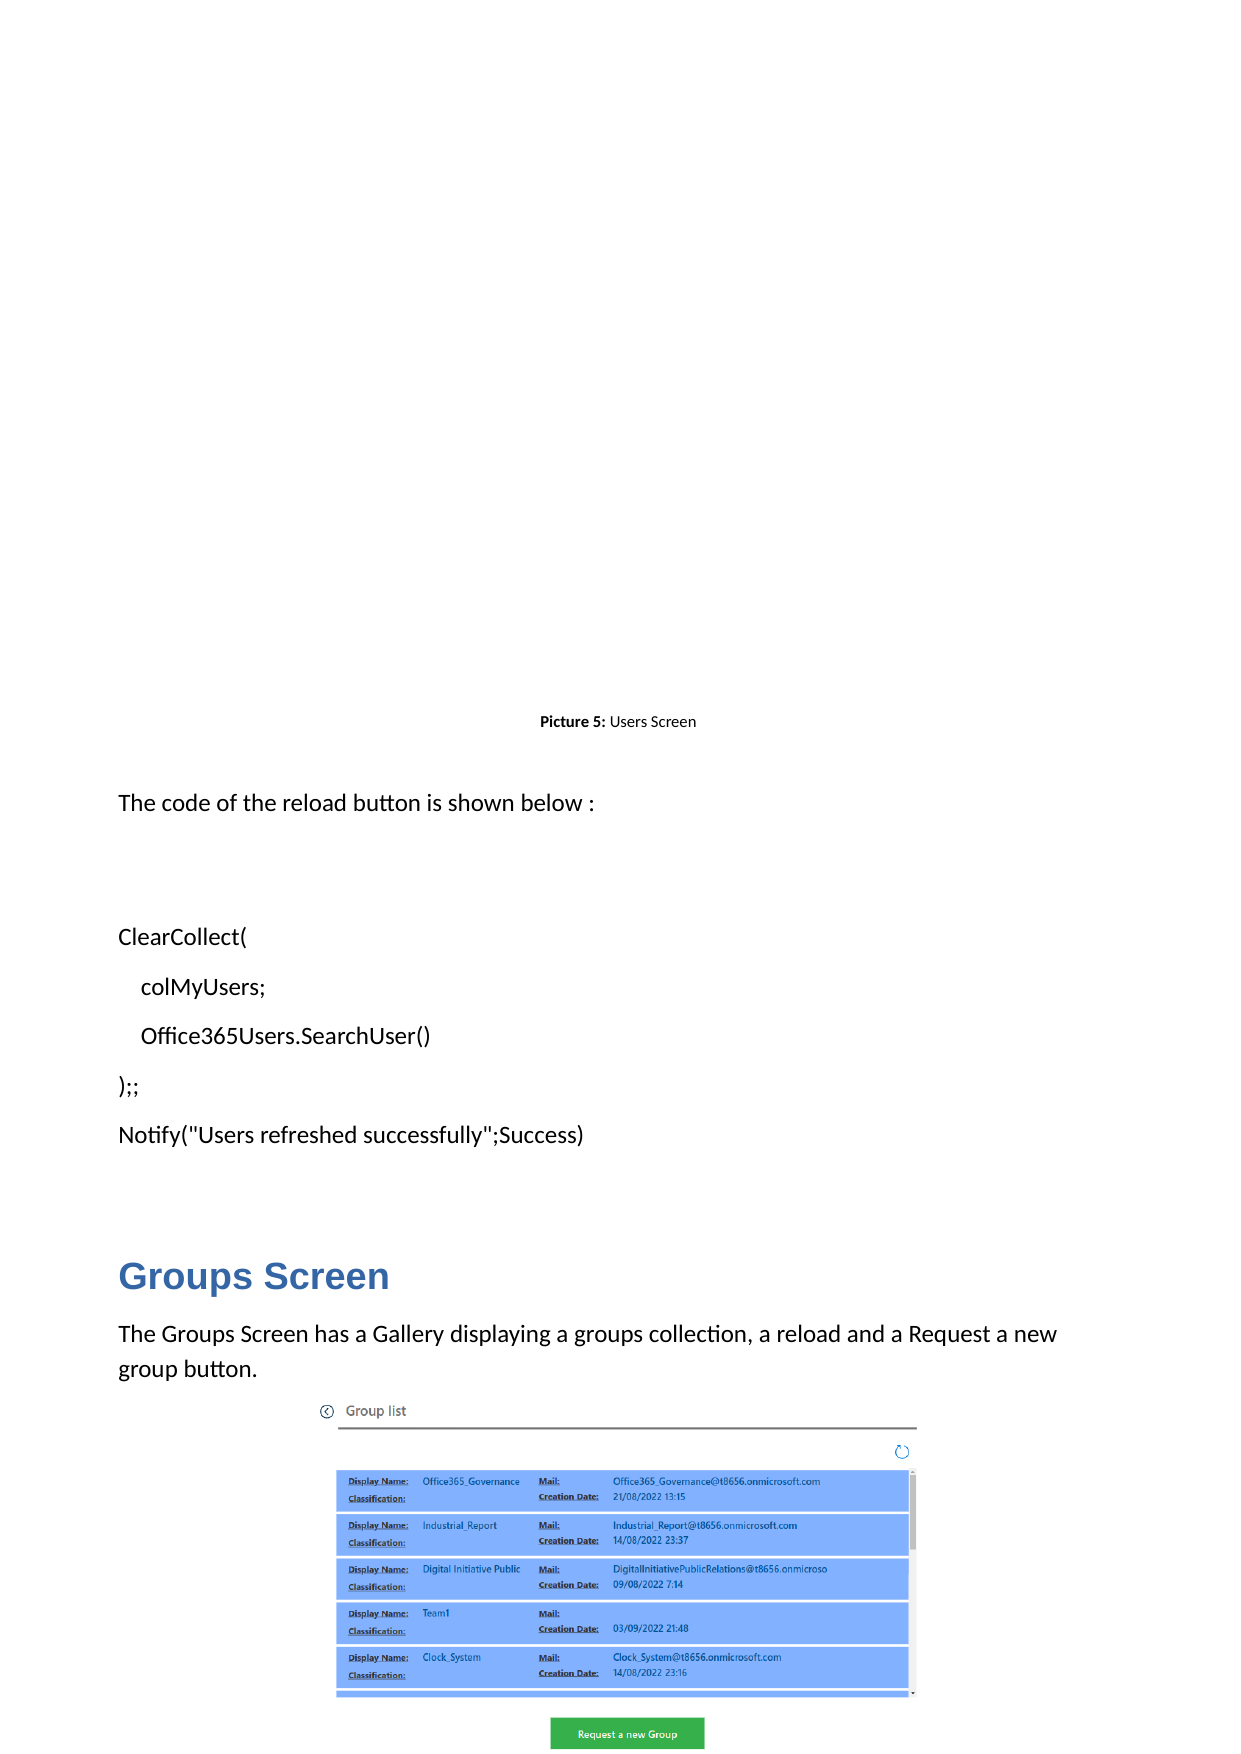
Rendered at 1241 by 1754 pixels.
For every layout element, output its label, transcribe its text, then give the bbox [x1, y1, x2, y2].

text Groups Screen [118, 1254, 1122, 1297]
picture [271, 1391, 967, 1754]
text ClearCollect( [118, 921, 1122, 952]
text The code of the reload button is shown below : [118, 787, 1122, 817]
text );; [118, 1070, 1122, 1100]
text The Groups Screen has a Gallery displaying a groups collection, a reload and a Request a new group button. [118, 1318, 1122, 1384]
text colMyUsers; [118, 971, 1122, 1001]
text Notify("Users refreshed successfully";Success) [118, 1119, 1122, 1150]
text Office365Users.SearchUser() [118, 1020, 1122, 1051]
text Picture 5: Users Screen [118, 711, 1122, 731]
